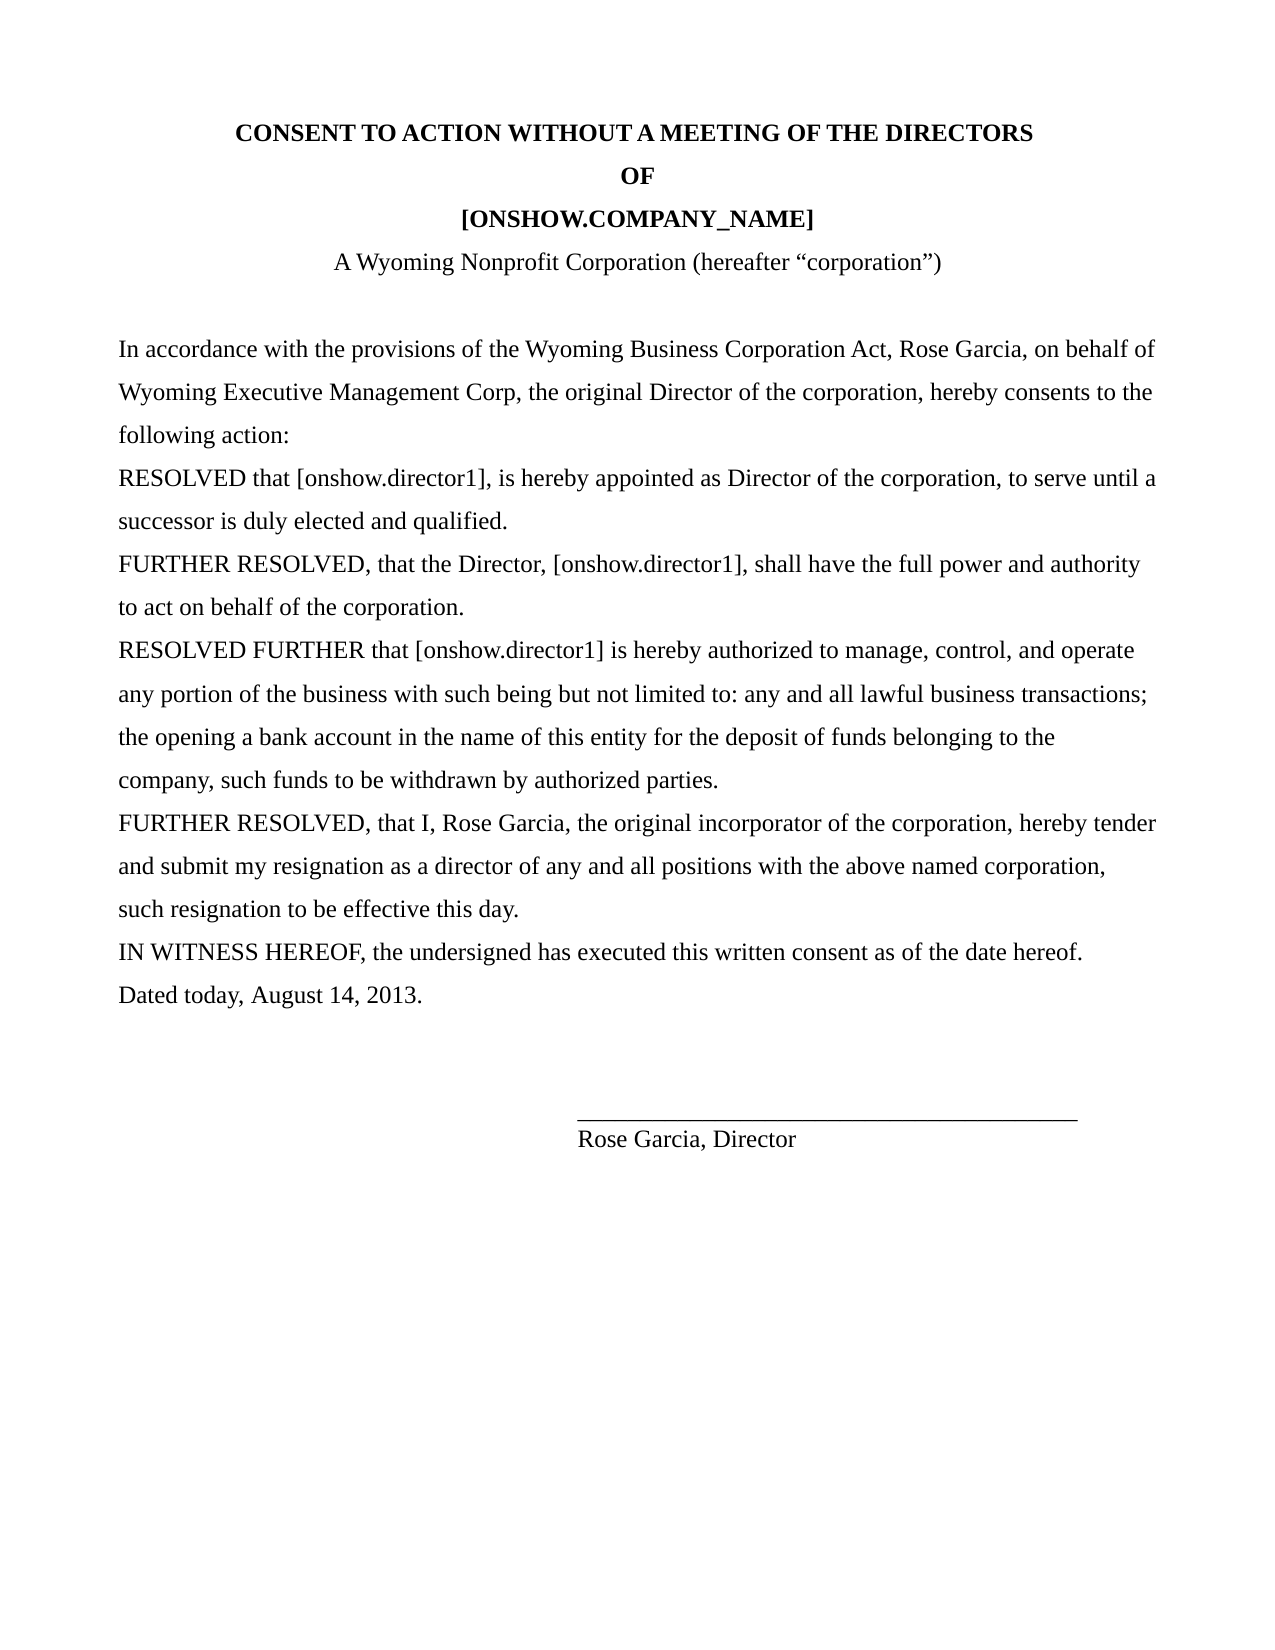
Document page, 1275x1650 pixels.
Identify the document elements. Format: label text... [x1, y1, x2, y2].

text FURTHER RESOLVED, that I, Rose Garcia, the original incorporator of the corporation, hereby tender and submit my resignation as a director of any and all positions with the above named corporation, such resignation to be effective this day. [118, 808, 1157, 923]
text IN WITNESS HEREOF, the undersigned has executed this written consent as of the date hereof. [118, 937, 1157, 966]
text [onshow.company_name] [118, 204, 1157, 233]
text Dated today, August 14, 2013. [118, 981, 1157, 1009]
text ________________________________________ Rose Garcia, Director [577, 1096, 1157, 1153]
text A Wyoming Nonprofit Corporation (hereafter “corporation”) [118, 247, 1157, 276]
text CONSENT TO ACTIOn WITHOUT A Meeting of the DIRECTORS [118, 118, 1157, 147]
text In accordance with the provisions of the Wyoming Business Corporation Act, Rose Garcia, on behalf of Wyoming Executive Management Corp, the original Director of the corporation, hereby consents to the following action: [118, 334, 1157, 449]
text OF [118, 161, 1157, 190]
text RESOLVED that [onshow.director1], is hereby appointed as Director of the corporation, to serve until a successor is duly elected and qualified. [118, 463, 1157, 535]
text FURTHER RESOLVED, that the Director, [onshow.director1], shall have the full power and authority to act on behalf of the corporation. [118, 549, 1157, 621]
text RESOLVED FURTHER that [onshow.director1] is hereby authorized to manage, control, and operate any portion of the business with such being but not limited to: any and all lawful business transactions; the opening a bank account in the name of this entity for the deposit of funds belonging to the company, such funds to be withdrawn by authorized parties. [118, 636, 1157, 794]
